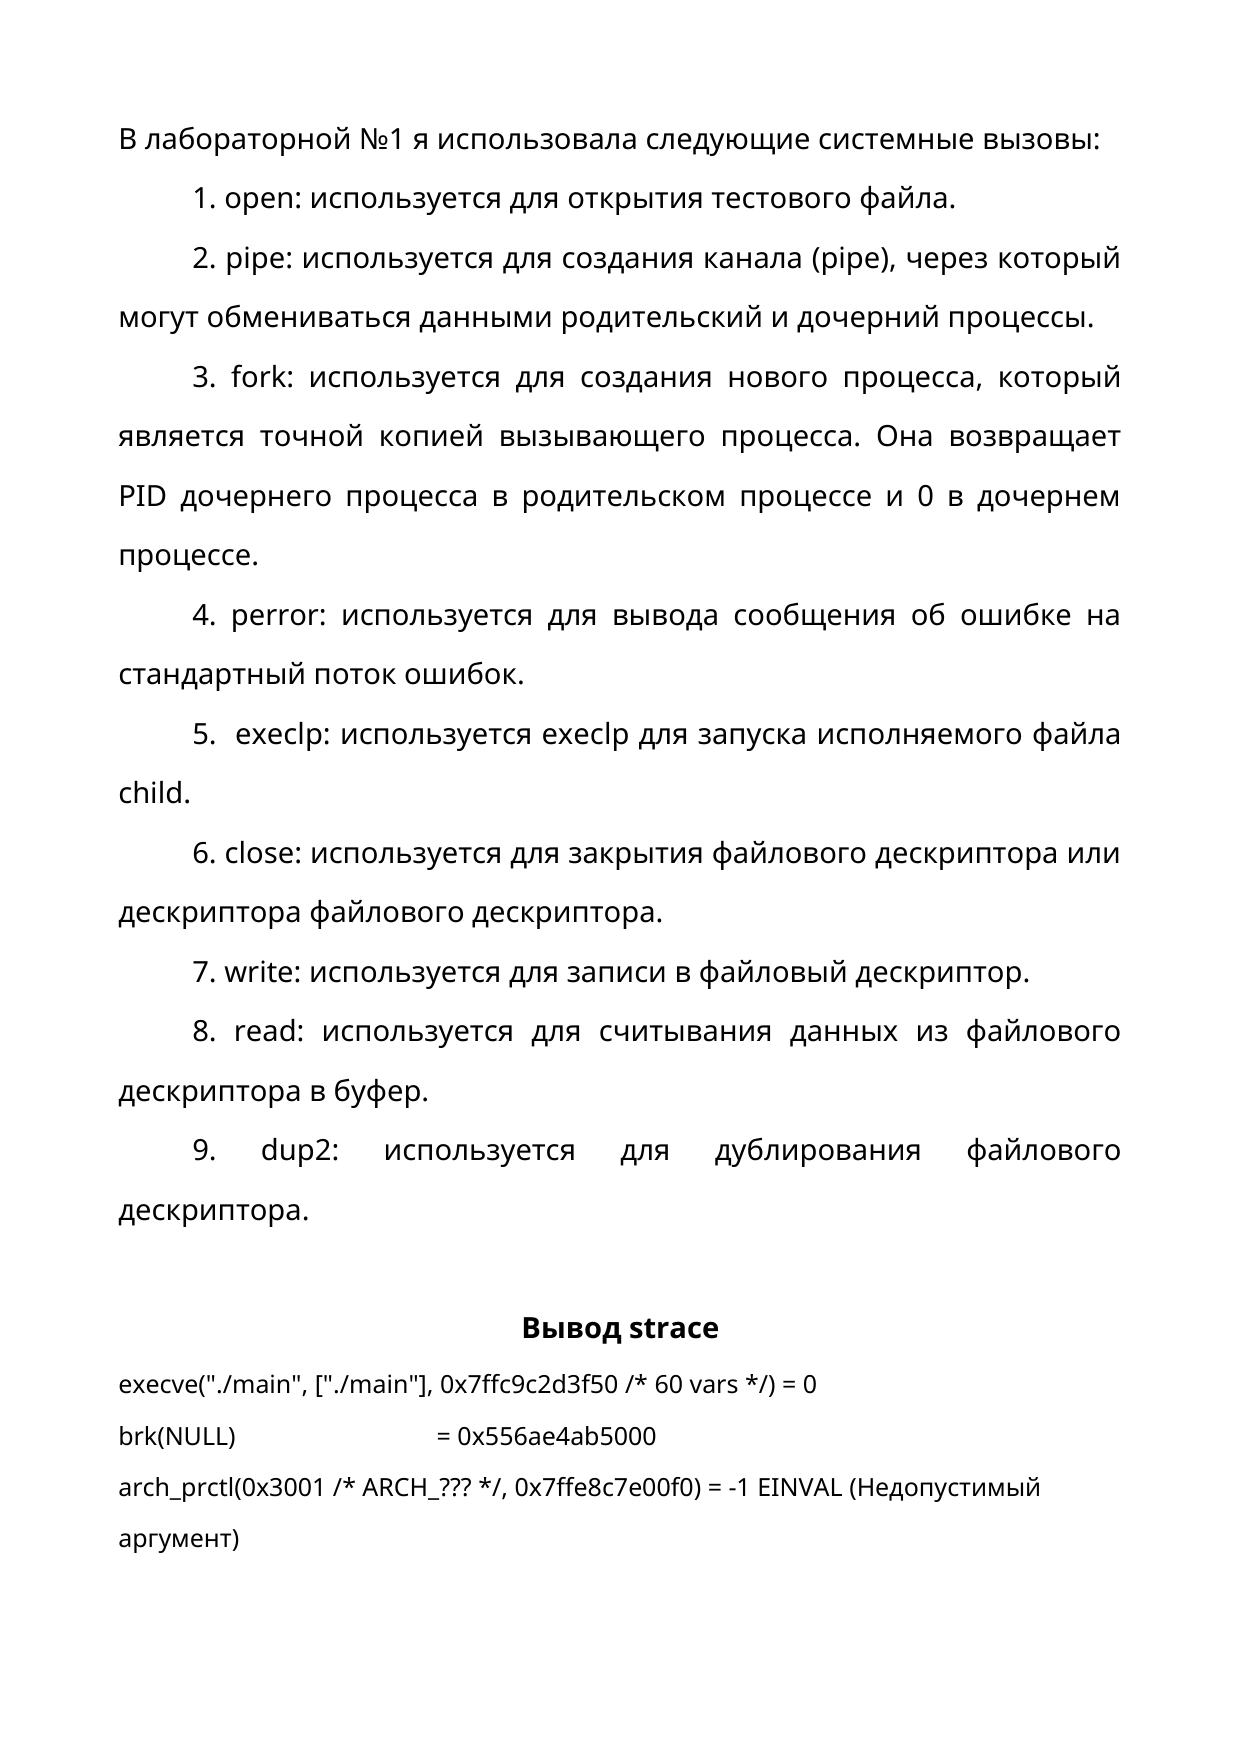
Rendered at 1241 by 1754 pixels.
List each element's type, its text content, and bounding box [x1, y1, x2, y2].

text execve("./main", ["./main"], 0x7ffc9c2d3f50 /* 60 vars */) = 0 [118, 1367, 1122, 1401]
text 3. fork: используется для создания нового процесса, который является точной копией вызывающего процесса. Она возвращает PID дочернего процесса в родительском процессе и 0 в дочернем процессе. [118, 356, 1122, 574]
text 2. pipe: используется для создания канала (pipe), через который могут обмениваться данными родительский и дочерний процессы. [118, 237, 1122, 336]
text В лабораторной №1 я использовала следующие системные вызовы: [118, 118, 1122, 158]
text 6. close: используется для закрытия файлового дескриптора или дескриптора файлового дескриптора. [118, 832, 1122, 931]
text 5. execlp: используется execlp для запуска исполняемого файла child. [118, 713, 1122, 812]
text 8. read: используется для считывания данных из файлового дескриптора в буфер. [118, 1010, 1122, 1109]
text brk(NULL) = 0x556ae4ab5000 [118, 1418, 1122, 1452]
text arch_prctl(0x3001 /* ARCH_??? */, 0x7ffe8c7e00f0) = -1 EINVAL (Недопустимый аргумент) [118, 1469, 1122, 1554]
text 4. perror: используется для вывода сообщения об ошибке на стандартный поток ошибок. [118, 594, 1122, 693]
text 9. dup2: используется для дублирования файлового дескриптора. [118, 1129, 1122, 1228]
text Вывод strace [118, 1308, 1122, 1347]
text 1. open: используется для открытия тестового файла. [118, 178, 1122, 217]
text 7. write: используется для записи в файловый дескриптор. [118, 951, 1122, 991]
